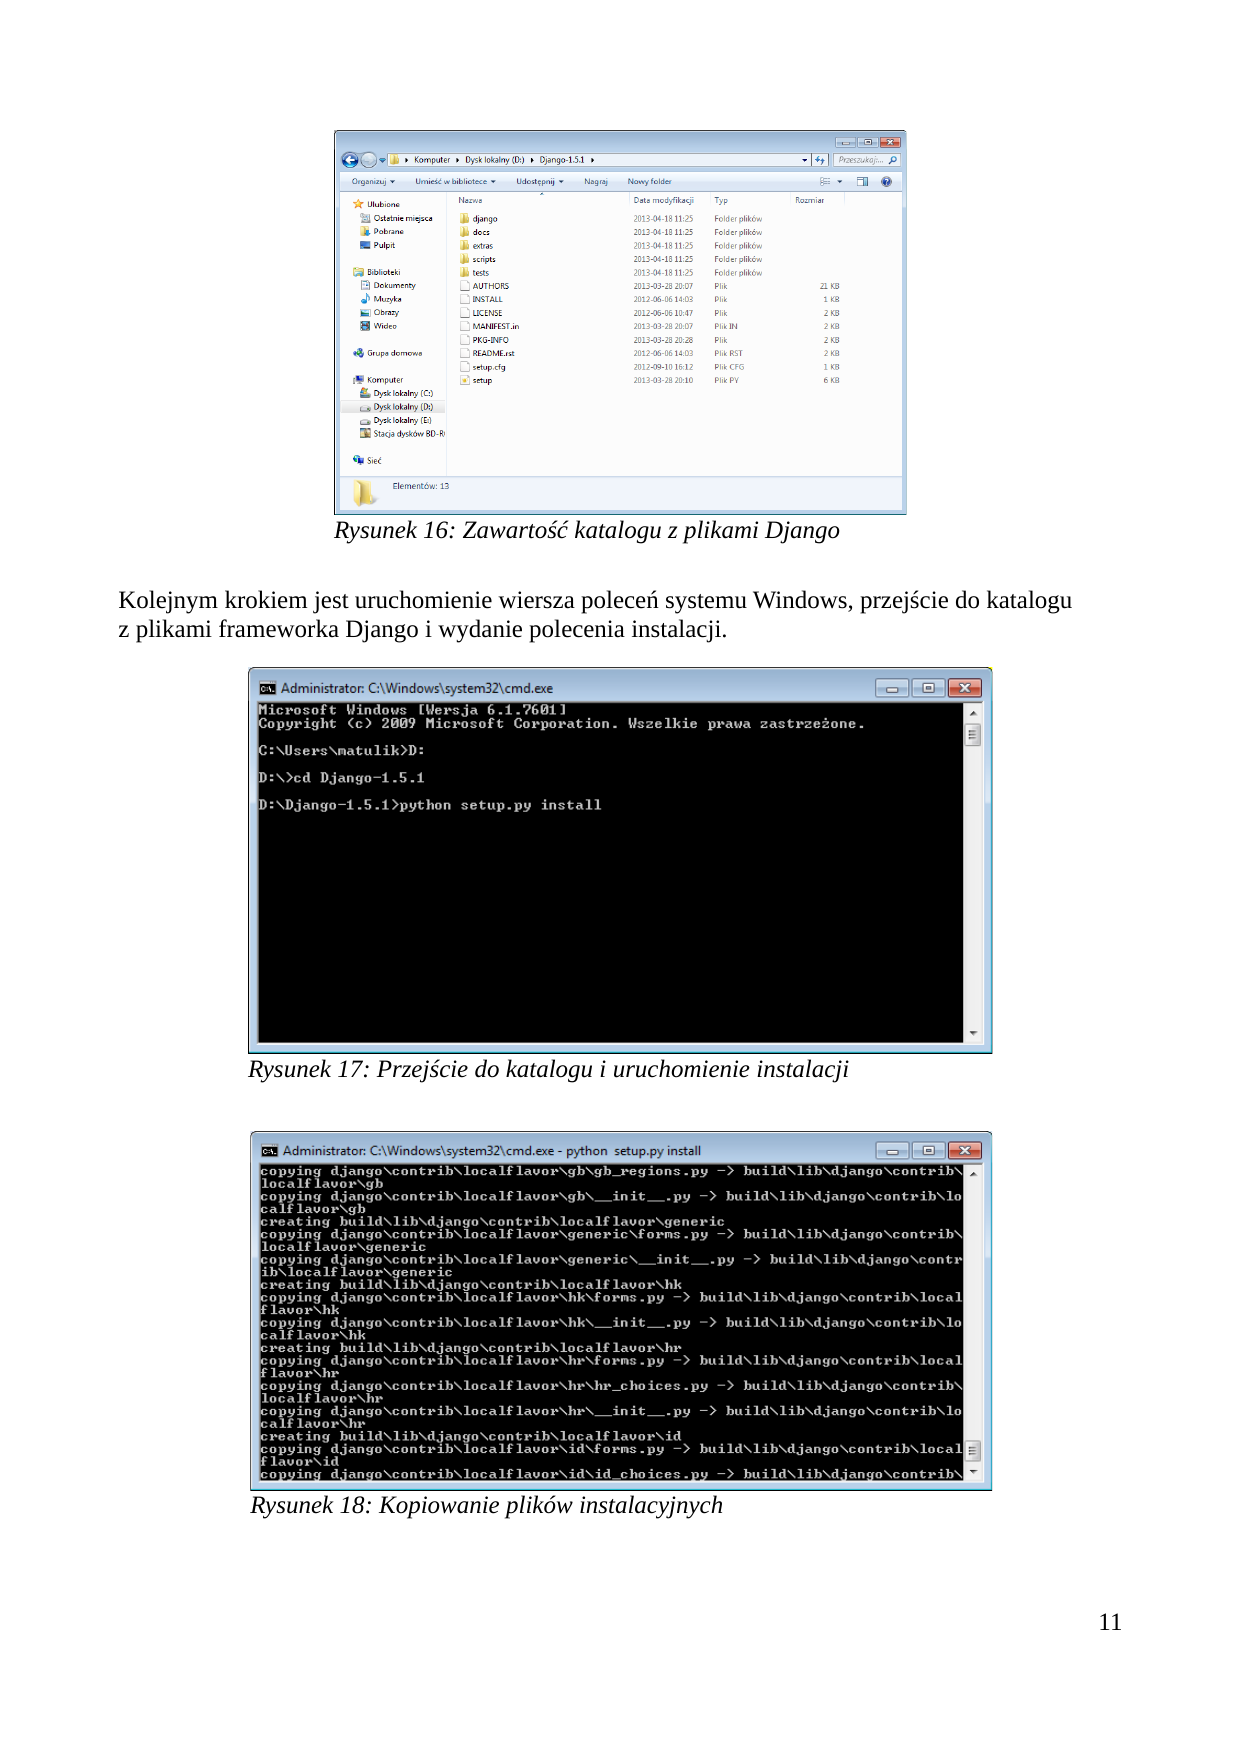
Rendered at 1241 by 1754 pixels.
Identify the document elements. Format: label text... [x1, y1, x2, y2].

picture [334, 130, 907, 515]
text Kolejnym krokiem jest uruchomienie wiersza poleceń systemu Windows, przejście do katalogu z plikami frameworka Django i wydanie polecenia instalacji. [118, 585, 1122, 642]
text Rysunek 18: Kopiowanie plików instalacyjnych [250, 1491, 992, 1519]
picture [248, 667, 993, 1054]
picture [250, 1131, 993, 1491]
text Rysunek 16: Zawartość katalogu z plikami Django [334, 515, 906, 544]
text Rysunek 17: Przejście do katalogu i uruchomienie instalacji [248, 1054, 992, 1083]
